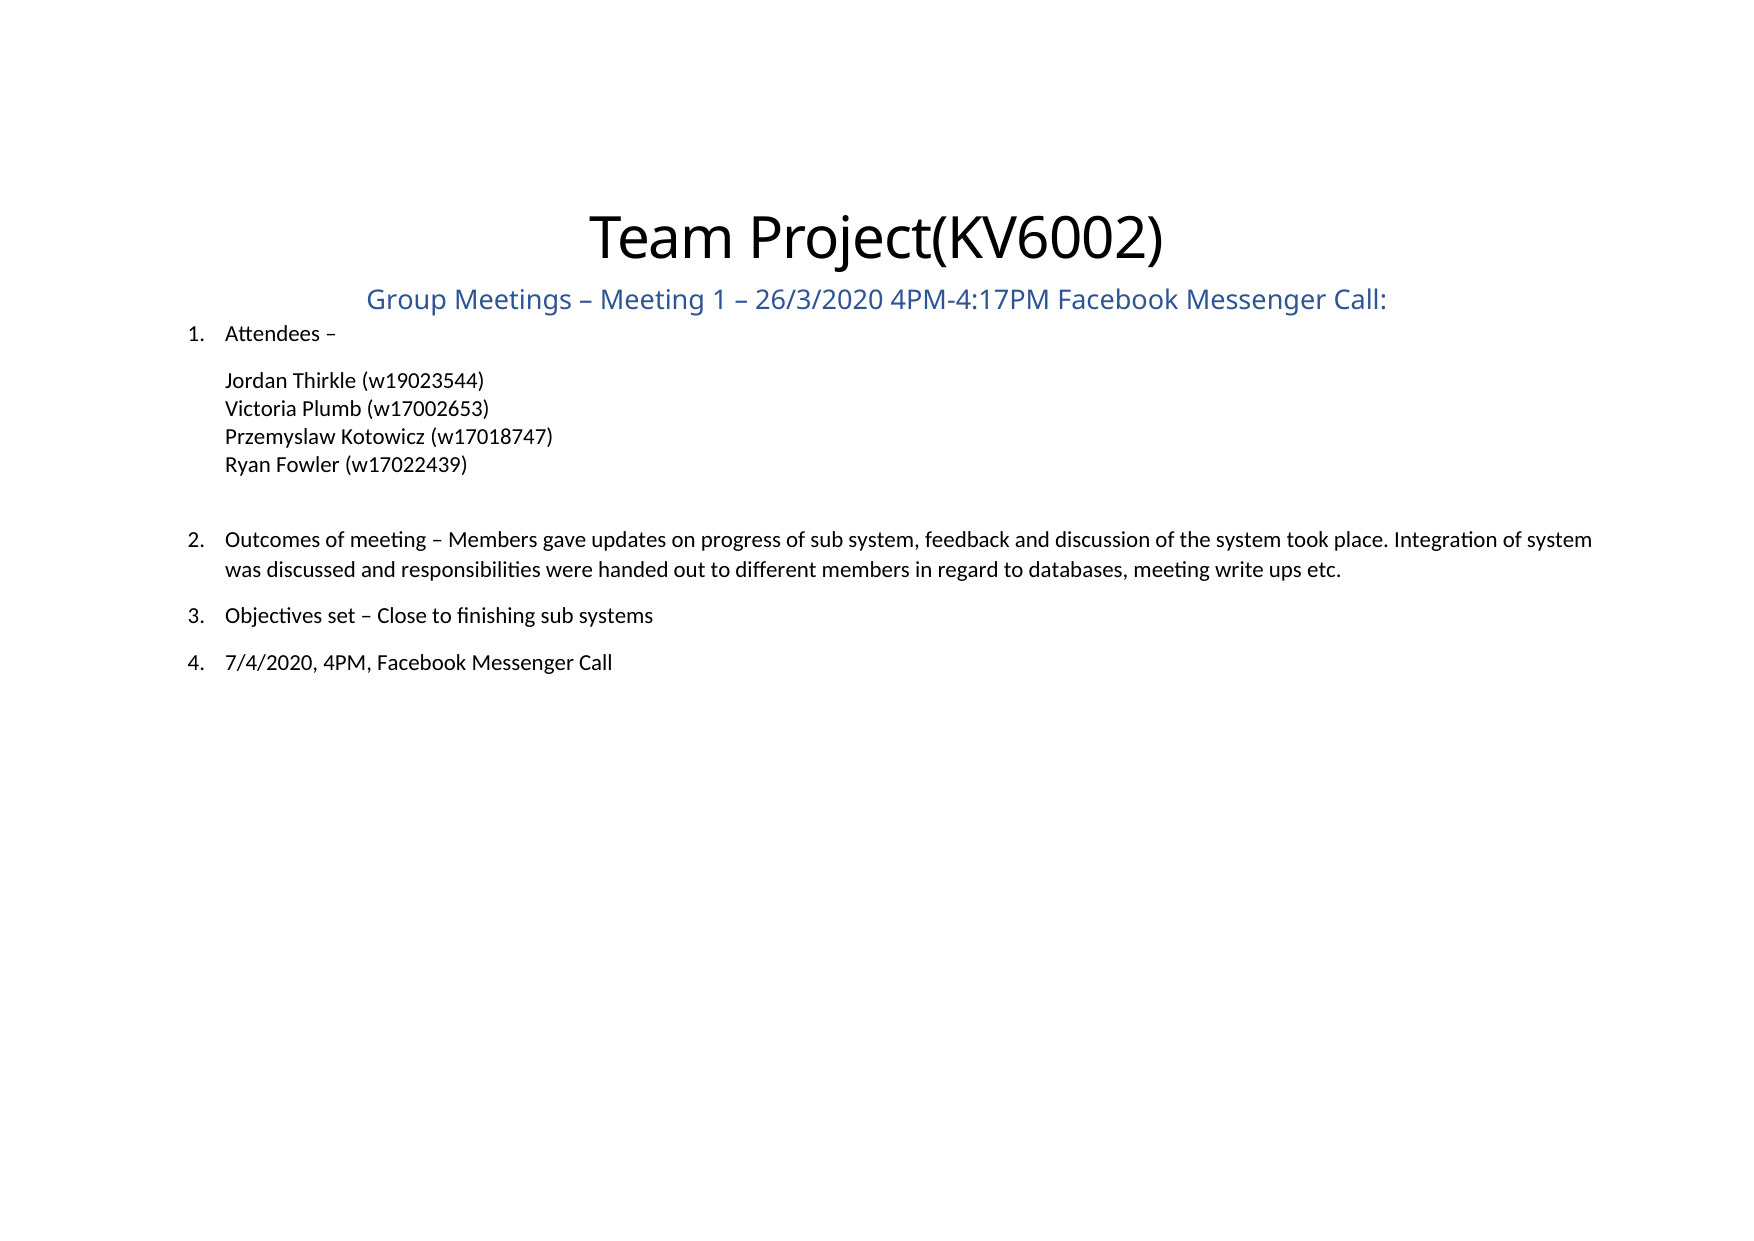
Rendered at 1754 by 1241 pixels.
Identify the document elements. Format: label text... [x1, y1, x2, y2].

subtitle Group Meetings – Meeting 1 – 26/3/2020 4PM-4:17PM Facebook Messenger Call: [150, 280, 1604, 317]
list Objectives set – Close to finishing sub systems [187, 601, 1604, 629]
title Team Project(KV6002) [150, 197, 1604, 276]
text Victoria Plumb (w17002653) [150, 394, 1604, 422]
list Outcomes of meeting – Members gave updates on progress of sub system, feedback and discussion of the system took place. Integration of system was discussed and responsibilities were handed out to different members in regard to databases, meeting write ups etc. [187, 525, 1604, 583]
text Przemyslaw Kotowicz (w17018747) [150, 422, 1604, 450]
list 7/4/2020, 4PM, Facebook Messenger Call [187, 648, 1604, 676]
text Ryan Fowler (w17022439) [225, 450, 1604, 478]
text Jordan Thirkle (w19023544) [225, 366, 1604, 394]
list Attendees – [187, 319, 1604, 348]
